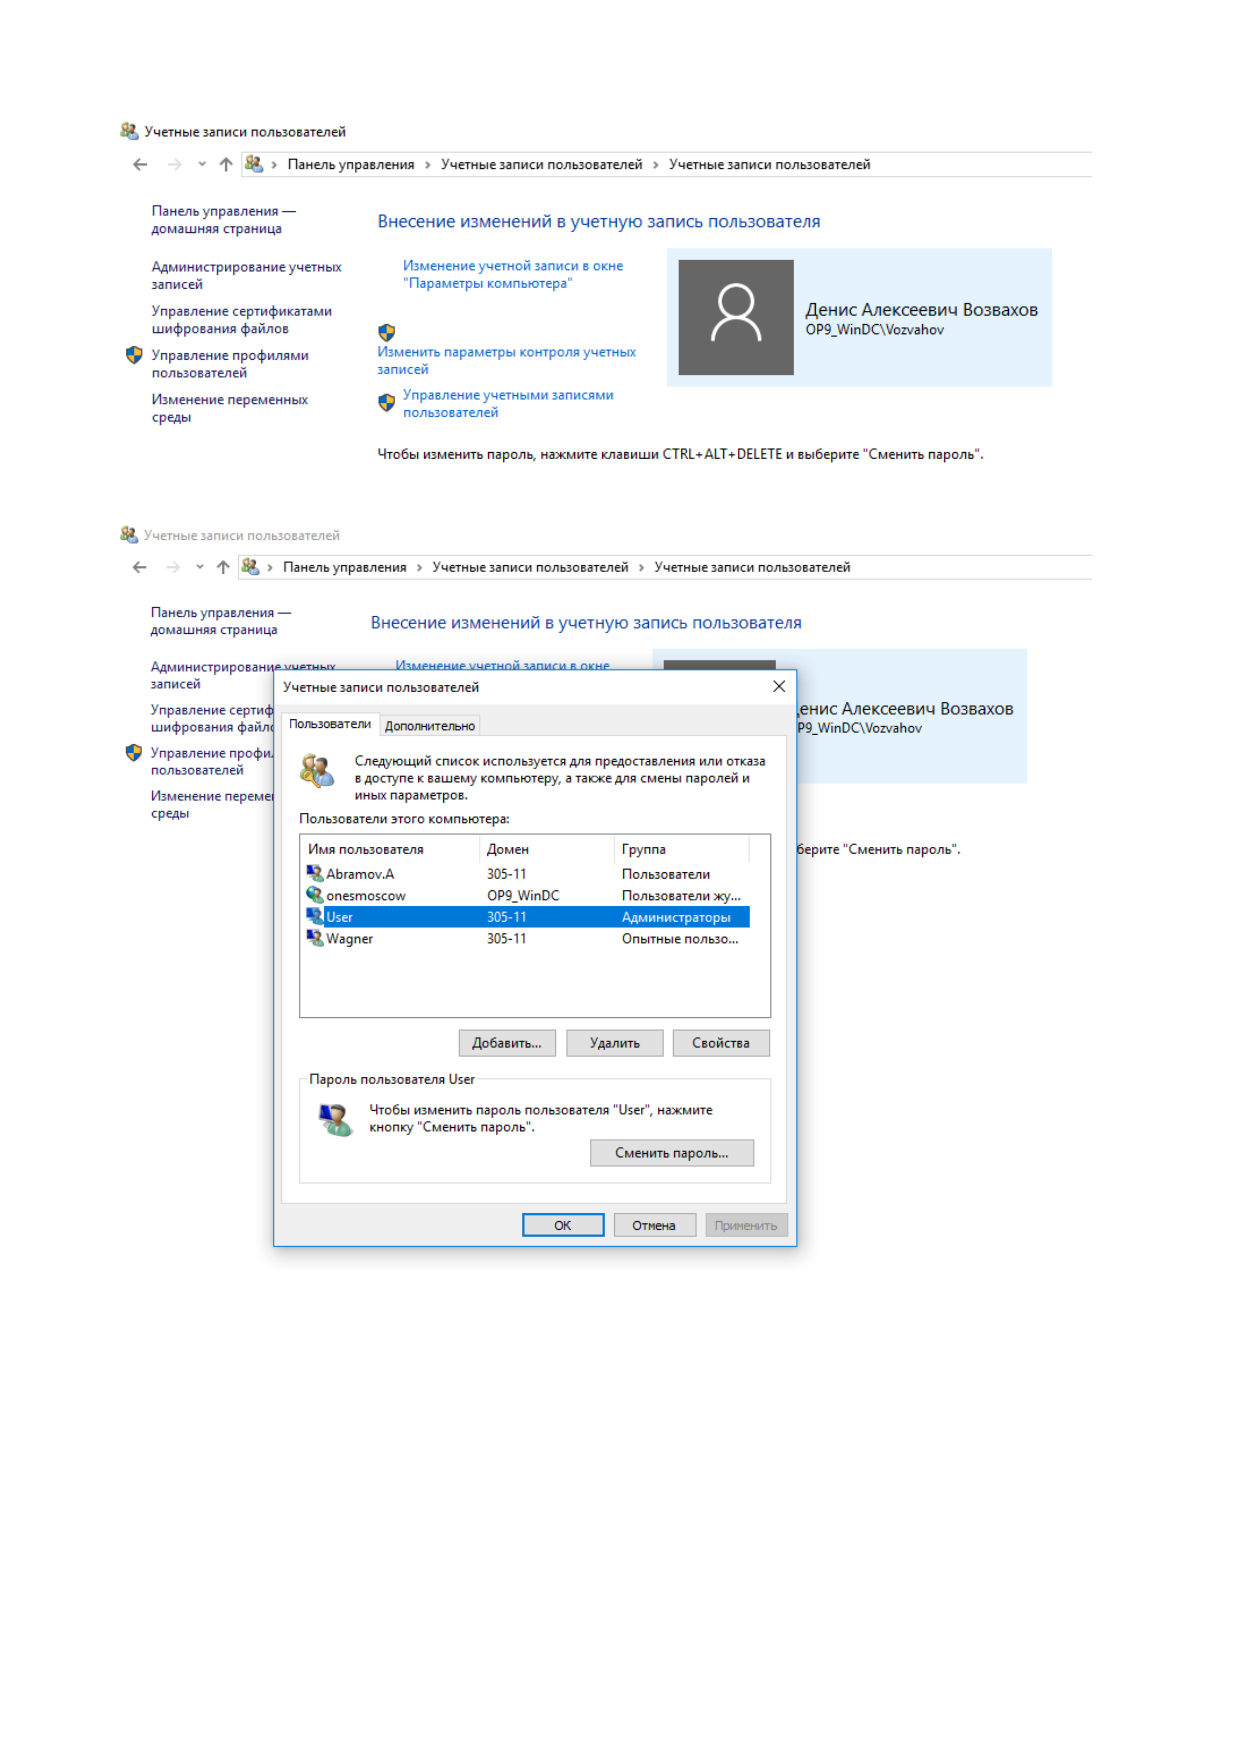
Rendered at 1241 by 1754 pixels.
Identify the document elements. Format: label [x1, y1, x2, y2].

picture [118, 118, 1093, 1272]
